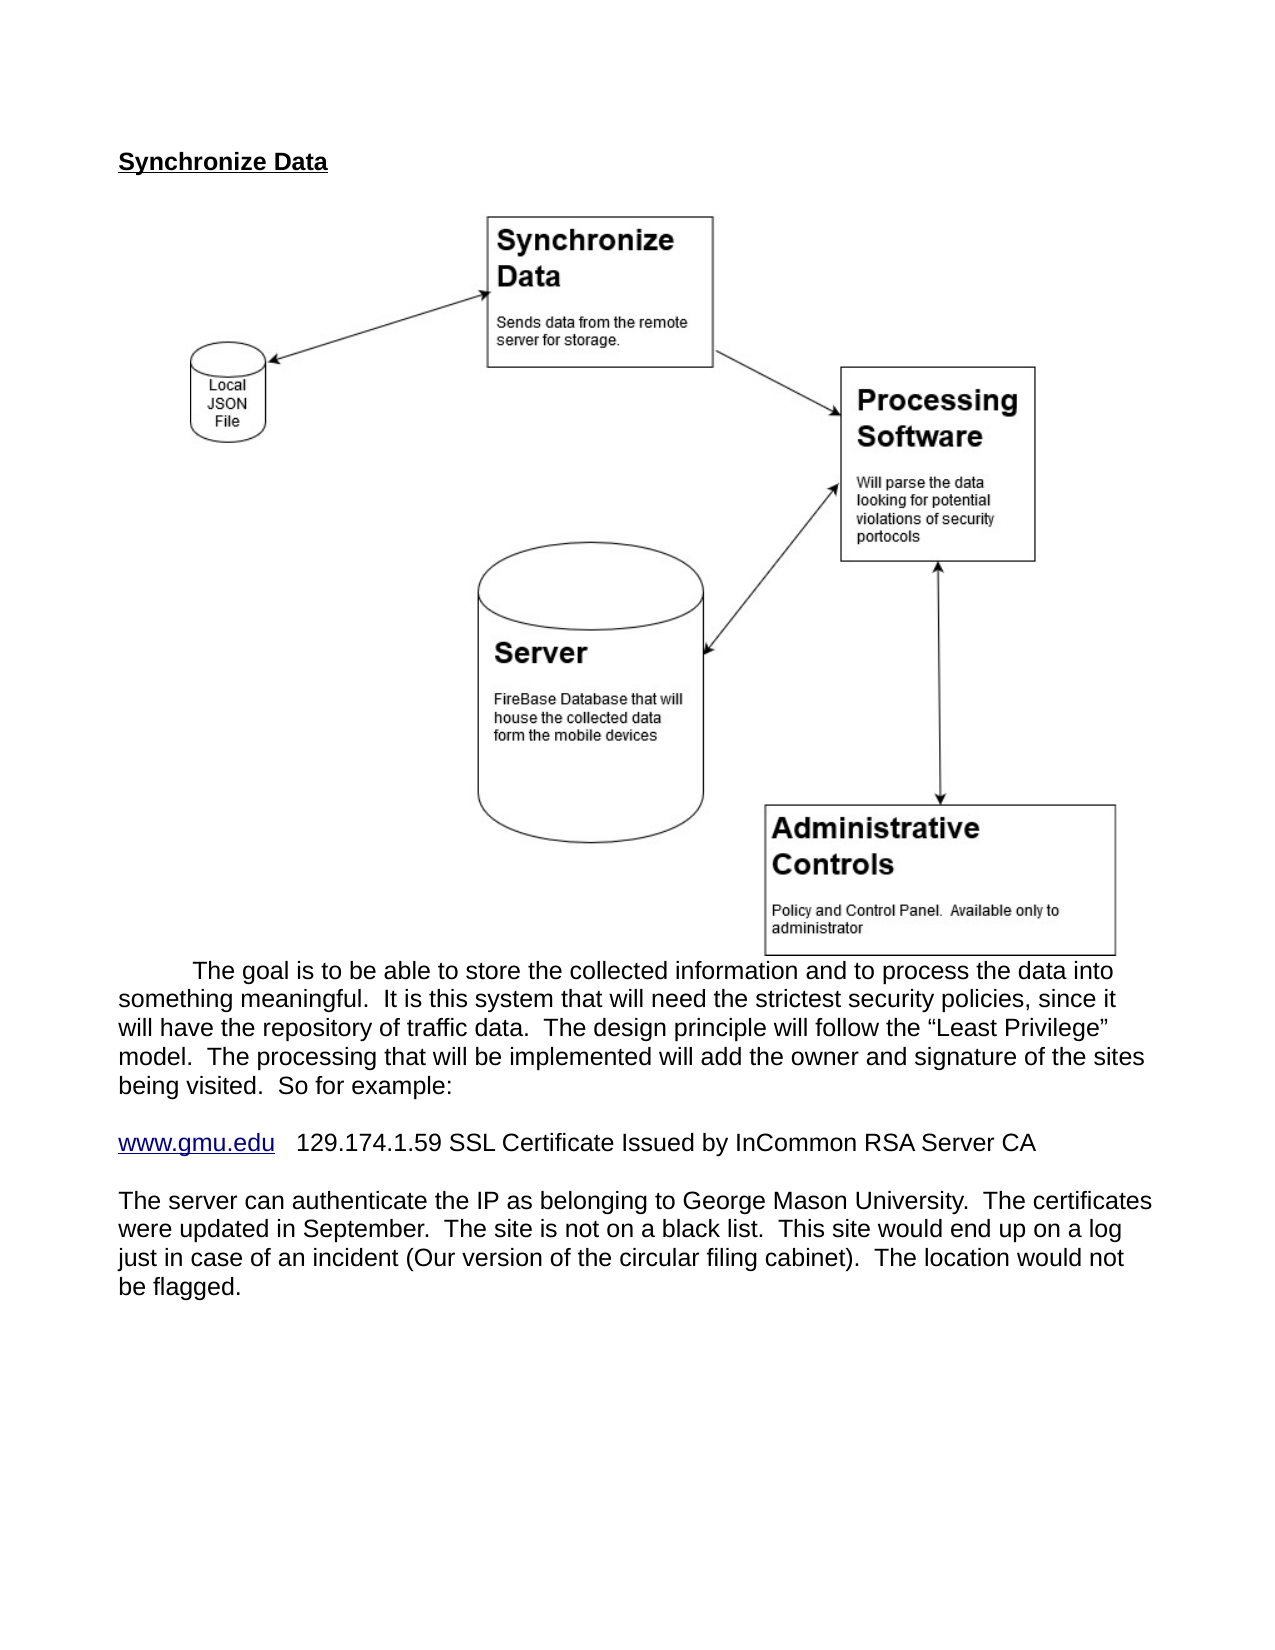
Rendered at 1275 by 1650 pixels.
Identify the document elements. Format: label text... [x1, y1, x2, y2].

text The server can authenticate the IP as belonging to George Mason University. The certificates were updated in September. The site is not on a black list. This site would end up on a log just in case of an incident (Our version of the circular filing cabinet). The location would not be flagged. [118, 1186, 1157, 1301]
text The goal is to be able to store the collected information and to process the data into something meaningful. It is this system that will need the strictest security policies, since it will have the repository of traffic data. The design principle will follow the “Least Privilege” model. The processing that will be implemented will add the owner and signature of the sites being visited. So for example: [118, 204, 1157, 1099]
text Synchronize Data [118, 147, 1157, 176]
picture [190, 204, 1117, 956]
text www.gmu.edu 129.174.1.59 SSL Certificate Issued by InCommon RSA Server CA [118, 1128, 1157, 1157]
